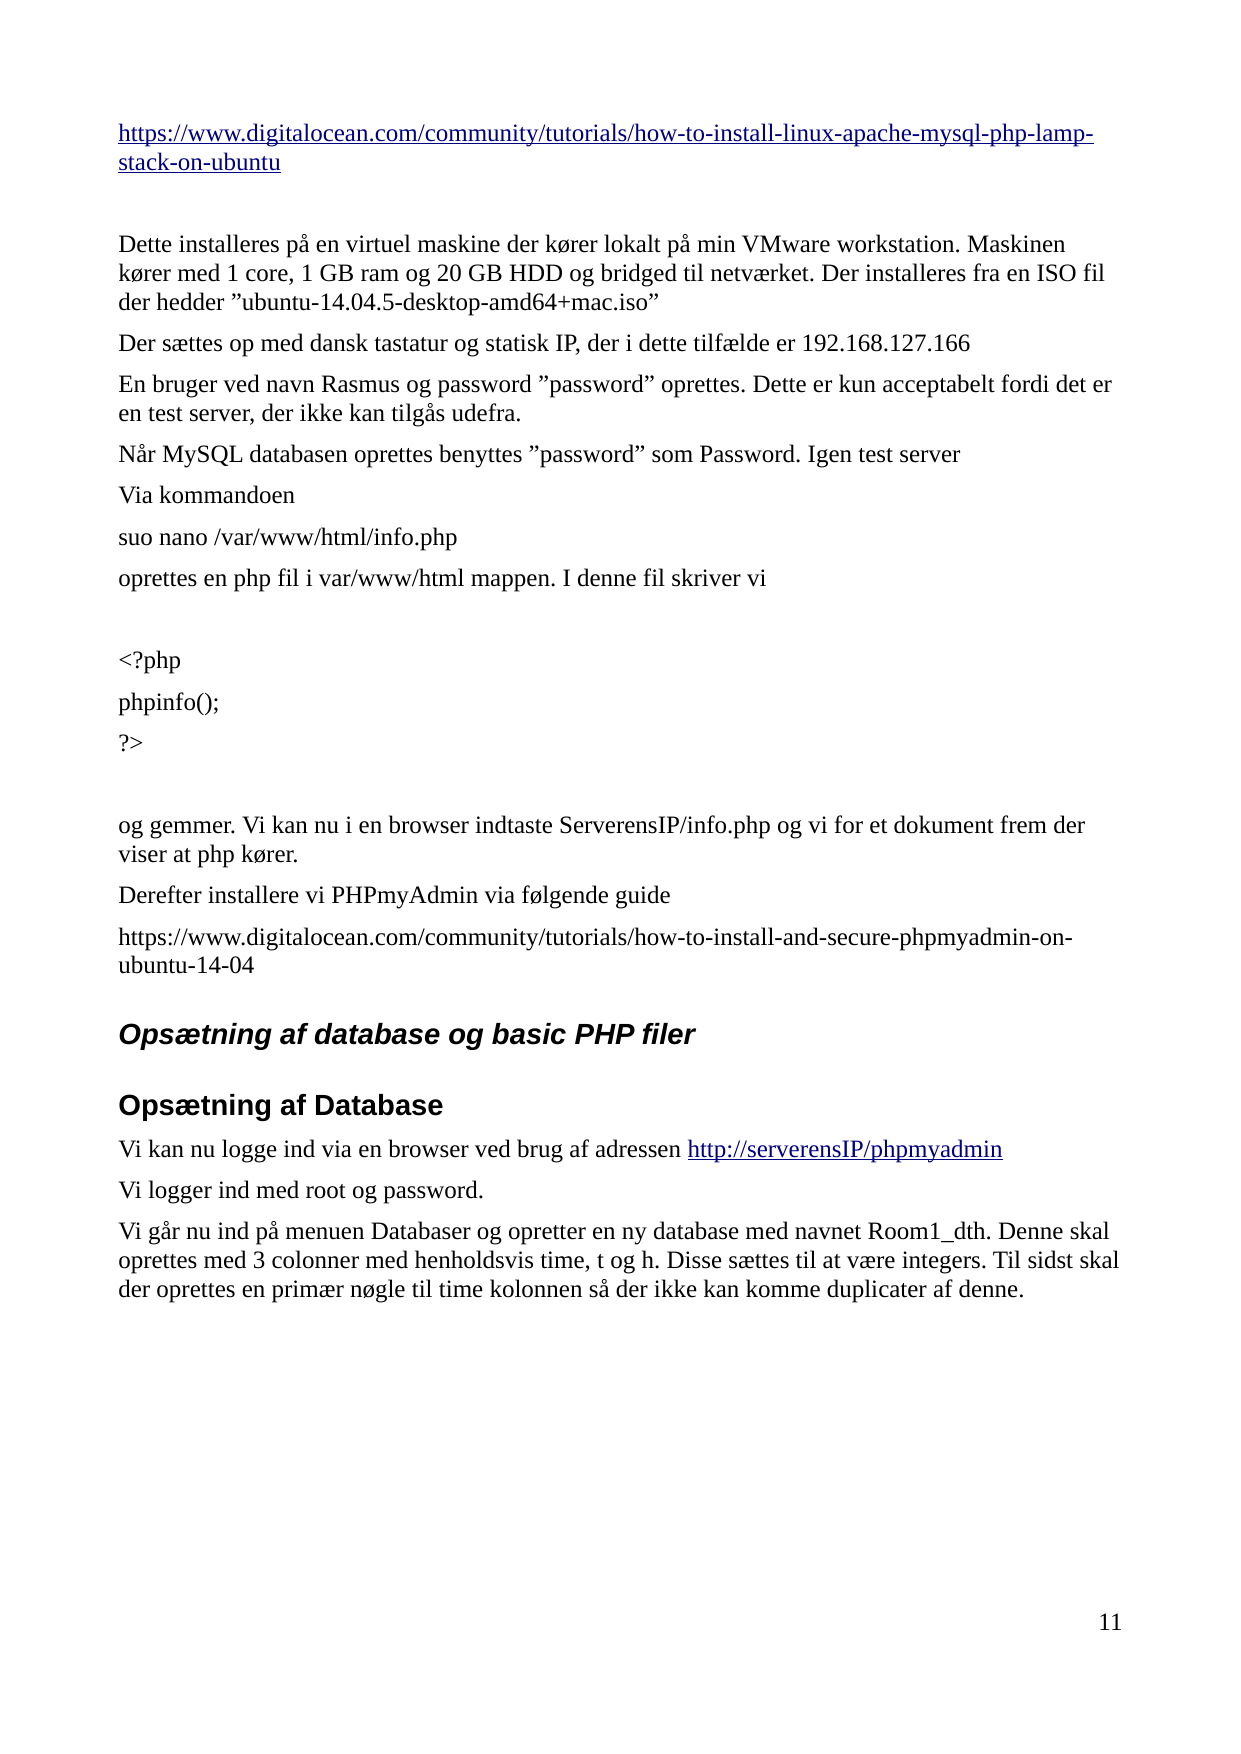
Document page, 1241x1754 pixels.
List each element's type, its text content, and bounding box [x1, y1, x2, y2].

text og gemmer. Vi kan nu i en browser indtaste ServerensIP/info.php og vi for et dokument frem der viser at php kører. [118, 811, 1122, 868]
subtitle Opsætning af Database [118, 1088, 1122, 1121]
text Der sættes op med dansk tastatur og statisk IP, der i dette tilfælde er 192.168.127.166 [118, 328, 1122, 357]
text phpinfo(); [118, 687, 1122, 716]
subtitle Opsætning af database og basic PHP filer [118, 1017, 1122, 1050]
text Dette installeres på en virtuel maskine der kører lokalt på min VMware workstation. Maskinen kører med 1 core, 1 GB ram og 20 GB HDD og bridged til netværket. Der installeres fra en ISO fil der hedder ”ubuntu-14.04.5-desktop-amd64+mac.iso” [118, 229, 1122, 316]
text Vi logger ind med root og password. [118, 1175, 1122, 1204]
text En bruger ved navn Rasmus og password ”password” oprettes. Dette er kun acceptabelt fordi det er en test server, der ikke kan tilgås udefra. [118, 369, 1122, 427]
text Via kommandoen [118, 481, 1122, 509]
text <?php [118, 646, 1122, 674]
text Vi går nu ind på menuen Databaser og opretter en ny database med navnet Room1_dth. Denne skal oprettes med 3 colonner med henholdsvis time, t og h. Disse sættes til at være integers. Til sidst skal der oprettes en primær nøgle til time kolonnen så der ikke kan komme duplicater af denne. [118, 1216, 1122, 1303]
text Derefter installere vi PHPmyAdmin via følgende guide [118, 881, 1122, 909]
text https://www.digitalocean.com/community/tutorials/how-to-install-linux-apache-mysql-php-lamp-stack-on-ubuntu [118, 118, 1122, 176]
text ?> [118, 728, 1122, 757]
text suo nano /var/www/html/info.php [118, 522, 1122, 551]
text oprettes en php fil i var/www/html mappen. I denne fil skriver vi [118, 563, 1122, 592]
text https://www.digitalocean.com/community/tutorials/how-to-install-and-secure-phpmyadmin-on-ubuntu-14-04 [118, 922, 1122, 979]
text Når MySQL databasen oprettes benyttes ”password” som Password. Igen test server [118, 439, 1122, 468]
text Vi kan nu logge ind via en browser ved brug af adressen http://serverensIP/phpmyadmin [118, 1134, 1122, 1163]
